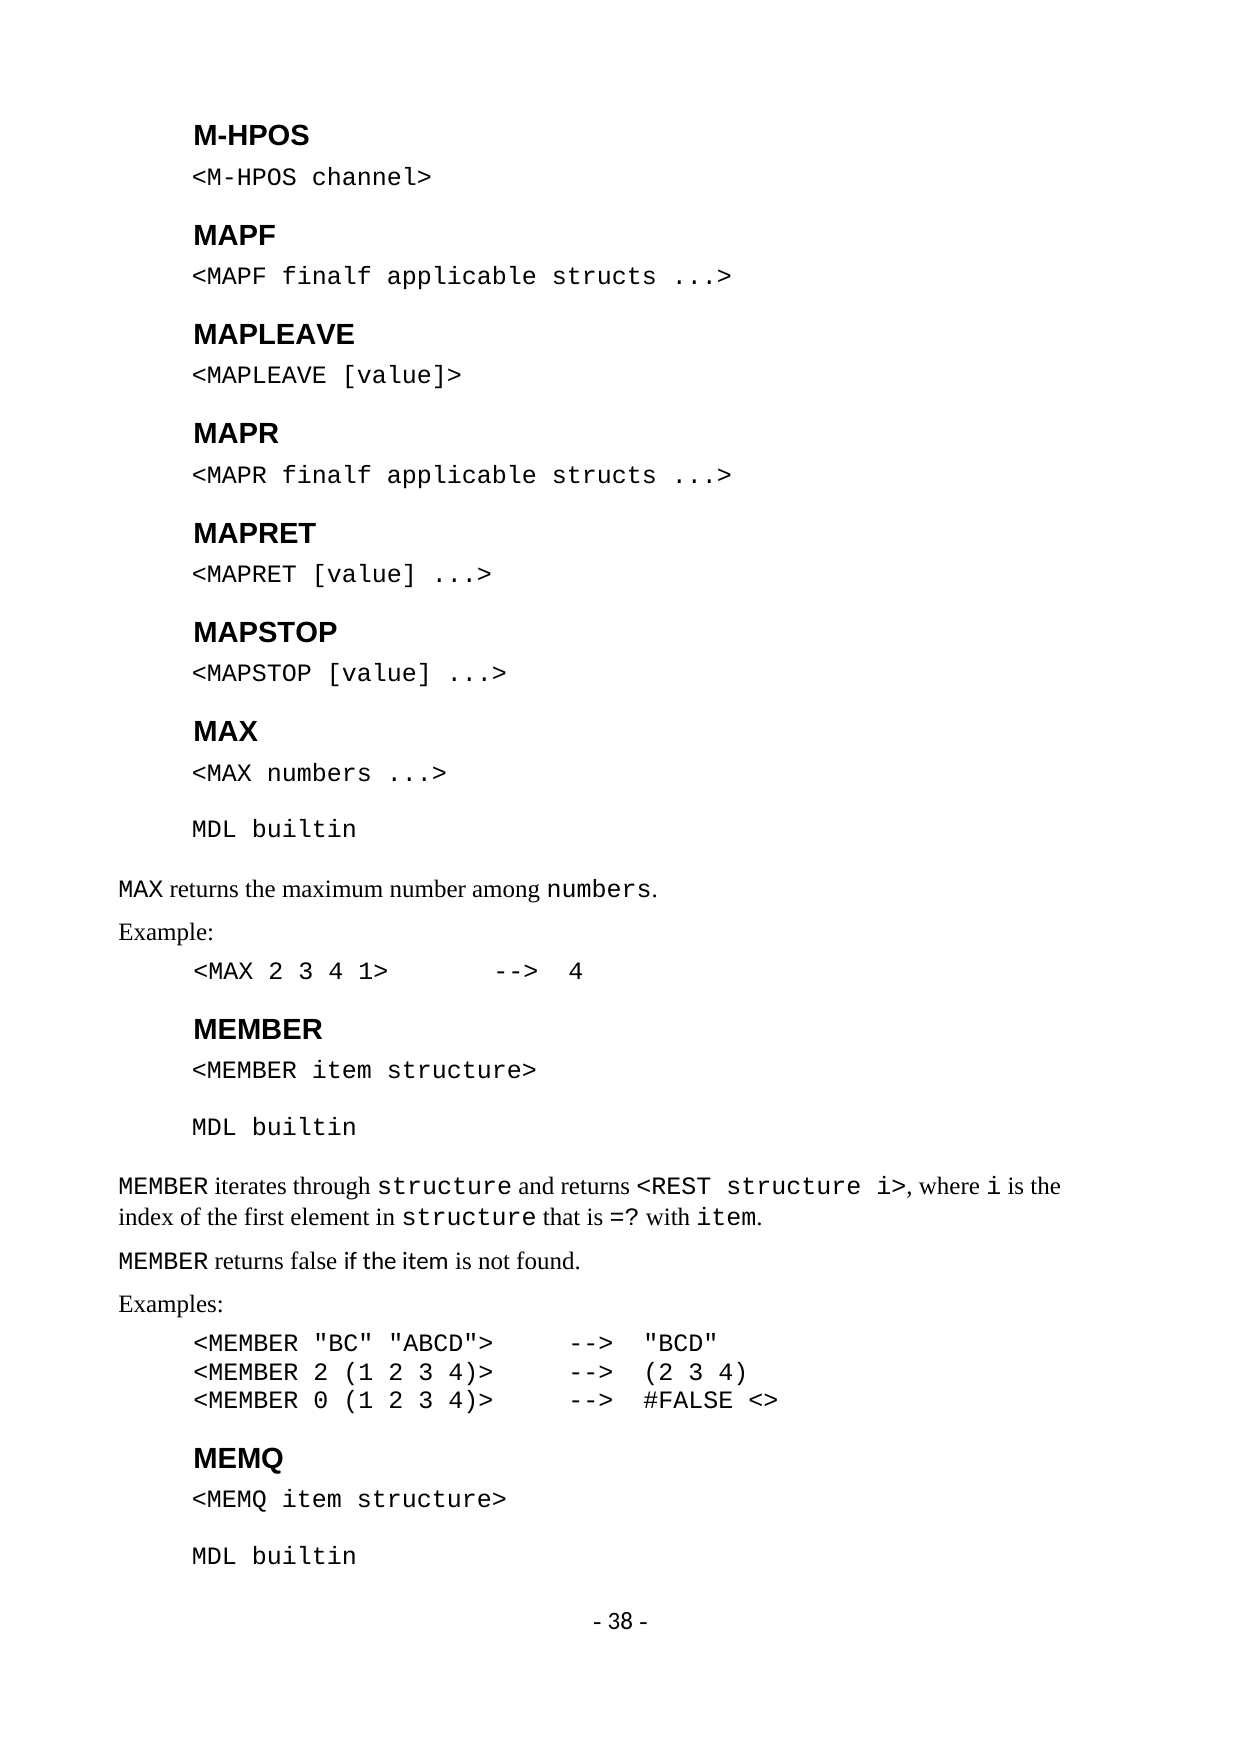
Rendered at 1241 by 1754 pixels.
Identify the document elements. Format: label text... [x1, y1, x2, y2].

text MEMBER iterates through structure and returns <REST structure i>, where i is the index of the first element in structure that is =? with item. [118, 1171, 1122, 1233]
subtitle MEMBER [118, 1012, 1122, 1045]
text Example: [118, 917, 1122, 946]
text <MAX 2 3 4 1> --> 4 [192, 958, 1122, 987]
subtitle M-HPOS [118, 118, 1122, 152]
text MAX returns the maximum number among numbers. [118, 874, 1122, 904]
subtitle MAPR [118, 416, 1122, 450]
subtitle MAPF [118, 217, 1122, 251]
text <MAPF finalf applicable structs ...> [192, 263, 1122, 292]
text <MAPR finalf applicable structs ...> [192, 462, 1122, 491]
text MEMBER returns false if the item is not found. [118, 1245, 1122, 1277]
text <MEMBER item structure> [192, 1058, 1122, 1086]
subtitle MAPRET [118, 516, 1122, 549]
text <MAPSTOP [value] ...> [192, 661, 1122, 689]
text <MAX numbers ...> [192, 760, 1122, 789]
subtitle MAPSTOP [118, 615, 1122, 648]
subtitle MAX [118, 714, 1122, 748]
text Examples: [118, 1289, 1122, 1318]
text <MAPLEAVE [value]> [192, 363, 1122, 391]
text <MEMBER "BC" "ABCD"> --> "BCD" <MEMBER 2 (1 2 3 4)> --> (2 3 4) <MEMBER 0 (1 2 3 4)> --> #FALSE <> [118, 1331, 1122, 1416]
text MDL builtin [192, 1543, 1122, 1572]
subtitle MEMQ [118, 1441, 1122, 1474]
text <MEMQ item structure> [192, 1487, 1122, 1515]
text <MAPRET [value] ...> [192, 562, 1122, 590]
text <M-HPOS channel> [192, 164, 1122, 192]
text MDL builtin [192, 817, 1122, 845]
subtitle MAPLEAVE [118, 317, 1122, 350]
text MDL builtin [192, 1114, 1122, 1143]
